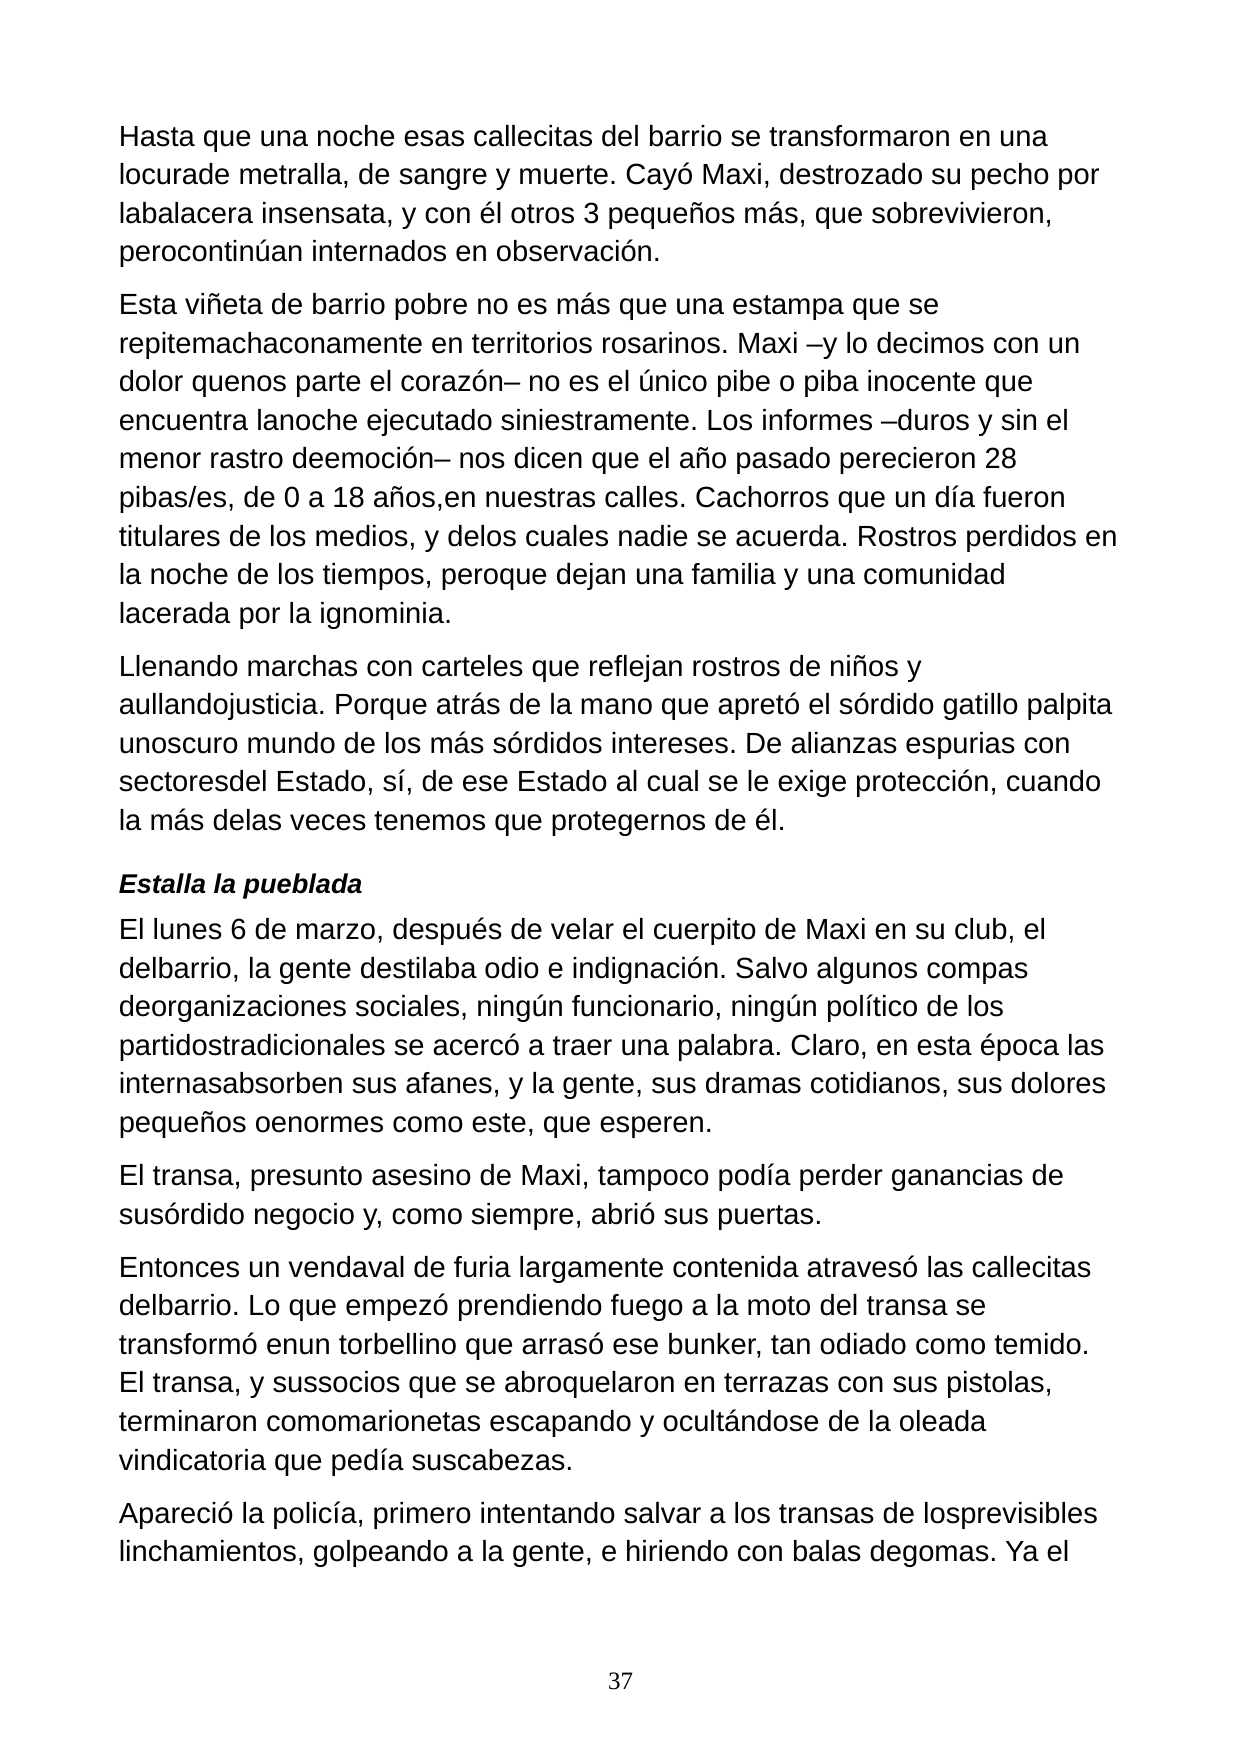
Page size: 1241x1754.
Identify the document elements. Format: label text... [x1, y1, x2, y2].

text Entonces un vendaval de furia largamente contenida atravesó las callecitas delbarrio. Lo que empezó prendiendo fuego a la moto del transa se transformó enun torbellino que arrasó ese bunker, tan odiado como temido. El transa, y sussocios que se abroquelaron en terrazas con sus pistolas, terminaron comomarionetas escapando y ocultándose de la oleada vindicatoria que pedía suscabezas. [118, 1250, 1122, 1476]
text Esta viñeta de barrio pobre no es más que una estampa que se repitemachaconamente en territorios rosarinos. Maxi –y lo decimos con un dolor quenos parte el corazón– no es el único pibe o piba inocente que encuentra lanoche ejecutado siniestramente. Los informes –duros y sin el menor rastro deemoción– nos dicen que el año pasado perecieron 28 pibas/es, de 0 a 18 años,en nuestras calles. Cachorros que un día fueron titulares de los medios, y delos cuales nadie se acuerda. Rostros perdidos en la noche de los tiempos, peroque dejan una familia y una comunidad lacerada por la ignominia. [118, 287, 1122, 629]
text Llenando marchas con carteles que reflejan rostros de niños y aullandojusticia. Porque atrás de la mano que apretó el sórdido gatillo palpita unoscuro mundo de los más sórdidos intereses. De alianzas espurias con sectoresdel Estado, sí, de ese Estado al cual se le exige protección, cuando la más delas veces tenemos que protegernos de él. [118, 649, 1122, 836]
text Apareció la policía, primero intentando salvar a los transas de losprevisibles linchamientos, golpeando a la gente, e hiriendo con balas degomas. Ya el [118, 1496, 1122, 1568]
text El transa, presunto asesino de Maxi, tampoco podía perder ganancias de susórdido negocio y, como siempre, abrió sus puertas. [118, 1158, 1122, 1230]
text Hasta que una noche esas callecitas del barrio se transformaron en una locurade metralla, de sangre y muerte. Cayó Maxi, destrozado su pecho por labalacera insensata, y con él otros 3 pequeños más, que sobrevivieron, perocontinúan internados en observación. [118, 118, 1122, 268]
subtitle Estalla la pueblada [118, 868, 1122, 900]
text El lunes 6 de marzo, después de velar el cuerpito de Maxi en su club, el delbarrio, la gente destilaba odio e indignación. Salvo algunos compas deorganizaciones sociales, ningún funcionario, ningún político de los partidostradicionales se acercó a traer una palabra. Claro, en esta época las internasabsorben sus afanes, y la gente, sus dramas cotidianos, sus dolores pequeños oenormes como este, que esperen. [118, 912, 1122, 1138]
